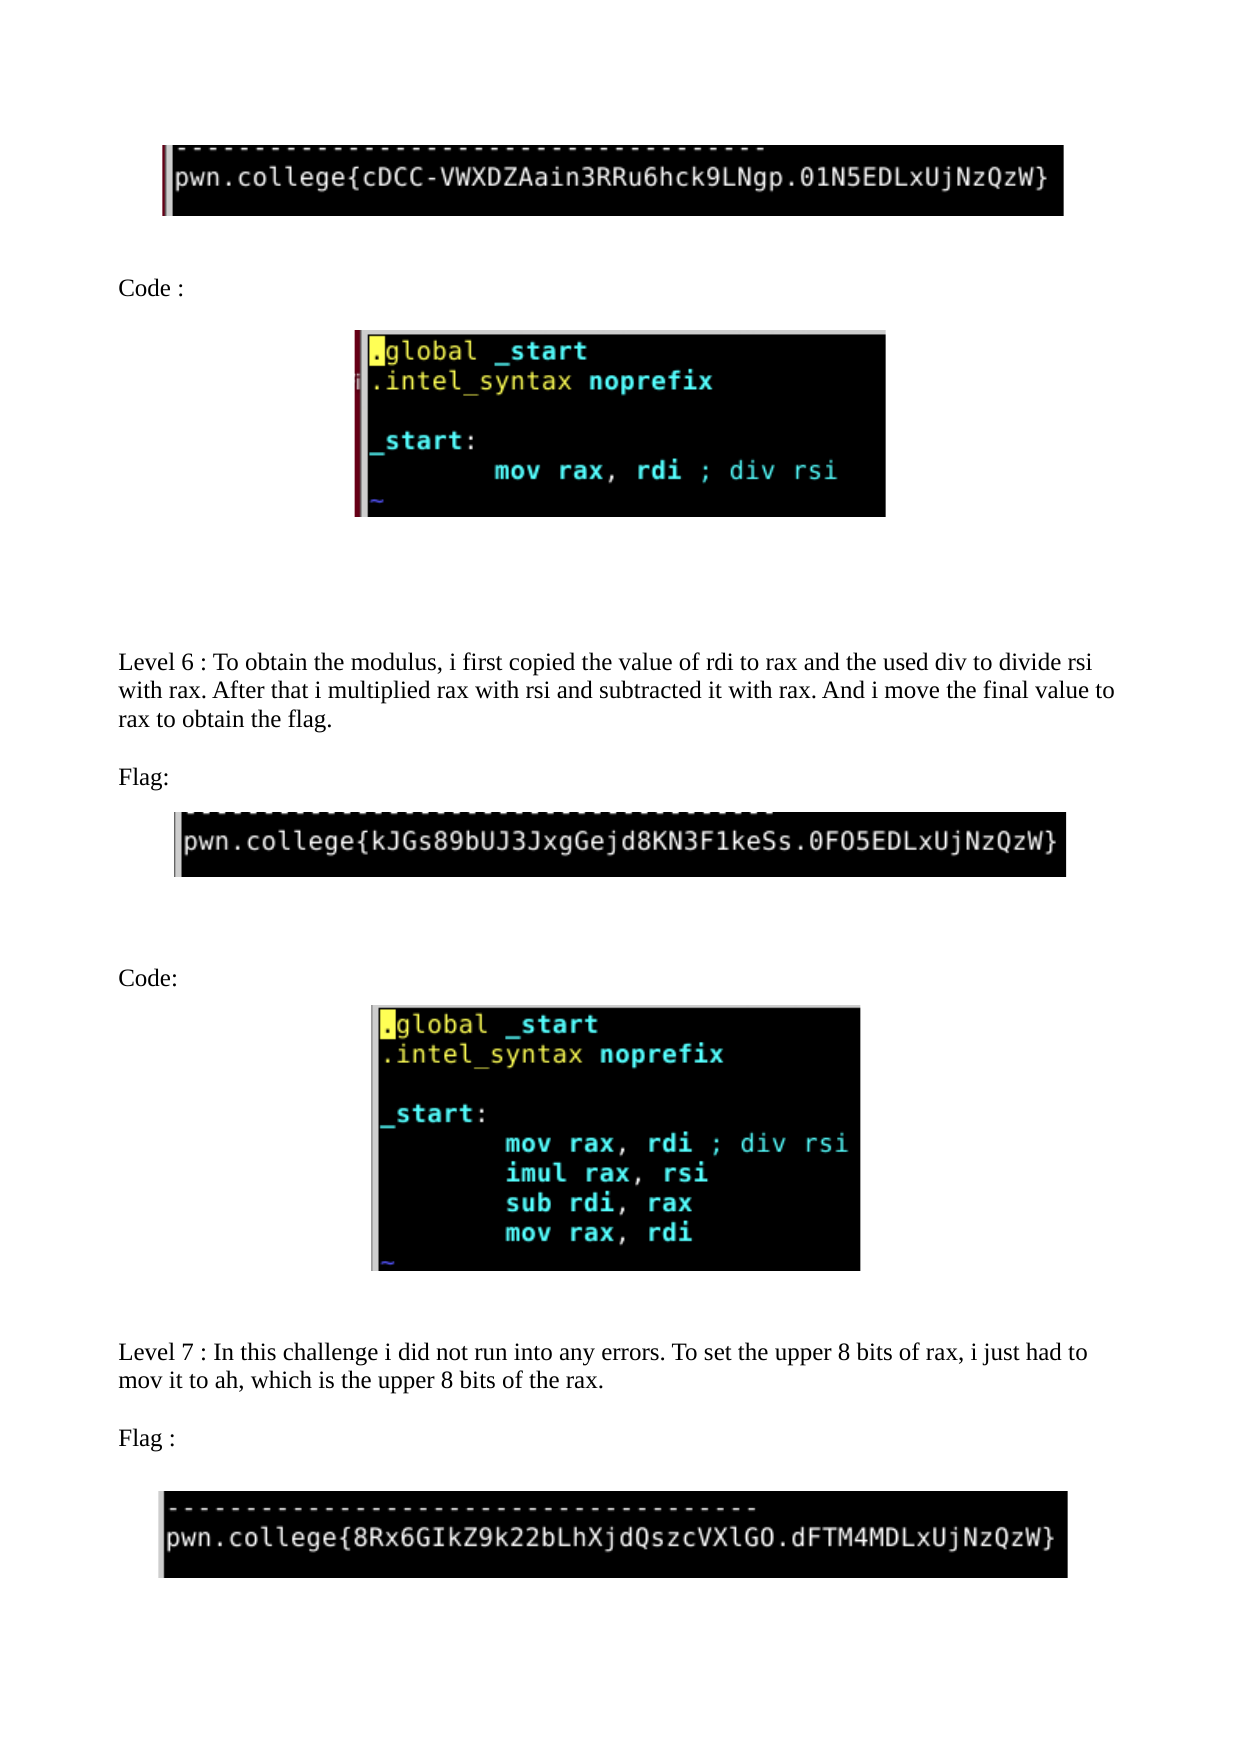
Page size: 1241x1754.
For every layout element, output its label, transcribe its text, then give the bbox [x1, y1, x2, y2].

picture [174, 812, 1067, 877]
text Level 6 : To obtain the modulus, i first copied the value of rdi to rax and the used div to divide rsi with rax. After that i multiplied rax with rsi and subtracted it with rax. And i move the final value to rax to obtain the flag. [118, 647, 1122, 733]
text Code : [118, 273, 1122, 302]
picture [354, 330, 886, 517]
text Level 7 : In this challenge i did not run into any errors. To set the upper 8 bits of rax, i just had to mov it to ah, which is the upper 8 bits of the rax. [118, 1337, 1122, 1394]
text Flag : [118, 1423, 1122, 1452]
picture [162, 145, 1064, 216]
picture [371, 1005, 861, 1271]
picture [158, 1491, 1068, 1578]
text Flag: [118, 762, 1122, 790]
text Code: [118, 963, 1122, 992]
